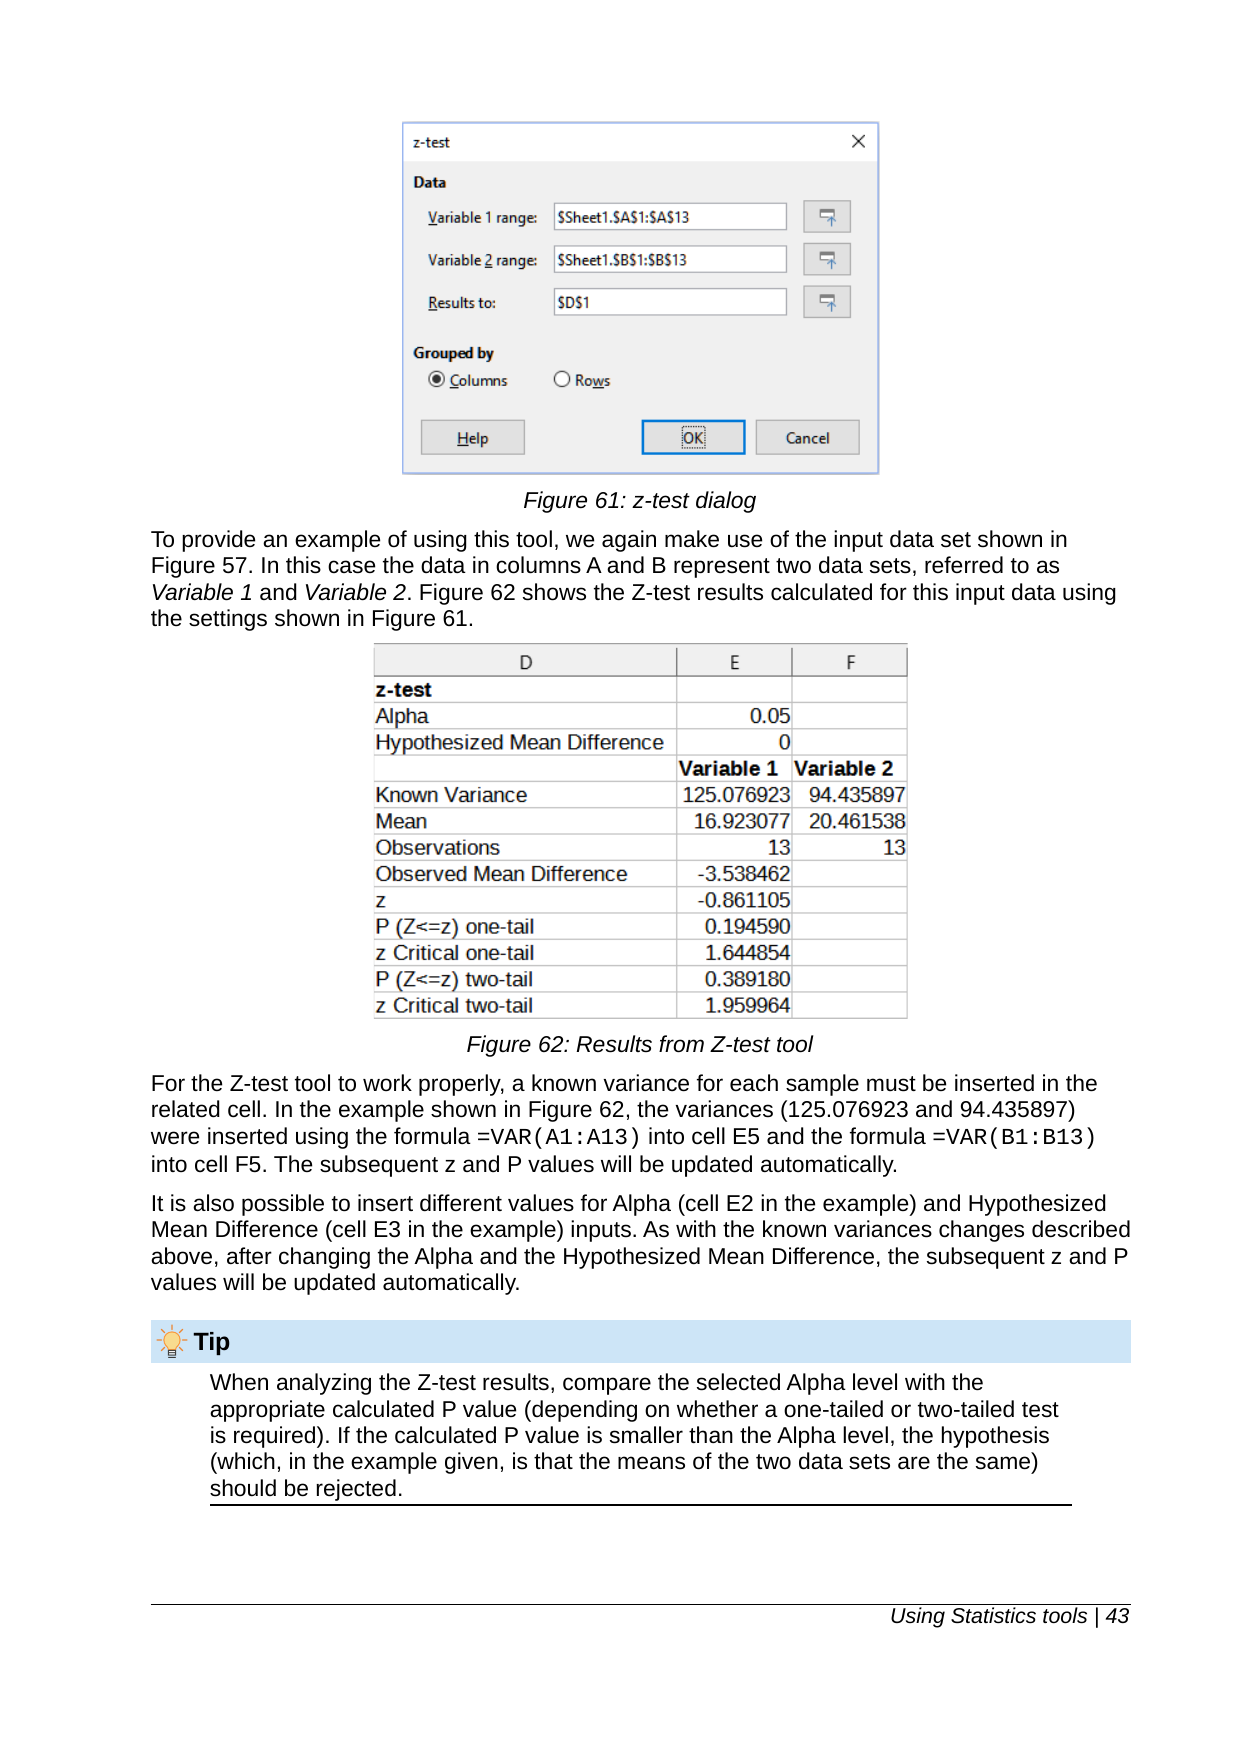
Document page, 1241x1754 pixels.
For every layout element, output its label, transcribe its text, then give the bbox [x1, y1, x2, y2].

text It is also possible to insert different values for Alpha (cell E2 in the example) and Hypothesized Mean Difference (cell E3 in the example) inputs. As with the known variances changes described above, after changing the Alpha and the Hypothesized Mean Difference, the subsequent z and P values will be updated automatically. [151, 1190, 1131, 1295]
text Figure 62: Results from Z-test tool [374, 1031, 908, 1058]
picture [373, 643, 908, 1019]
text When analyzing the Z-test results, compare the selected Alpha level with the appropriate calculated P value (depending on whether a one-tailed or two-tailed test is required). If the calculated P value is smaller than the Alpha level, the hypothesis (which, in the example given, is that the means of the two data sets are the same) should be rejected. [209, 1369, 1072, 1506]
picture [402, 121, 880, 475]
text Figure 61: z-test dialog [402, 487, 880, 513]
text To provide an example of using this tool, we again make use of the input data set shown in Figure 57. In this case the data in columns A and B represent two data sets, referred to as Variable 1 and Variable 2. Figure 62 shows the Z-test results calculated for this input data using the settings shown in Figure 61. [151, 526, 1131, 631]
text For the Z-test tool to work properly, a known variance for each sample must be inserted in the related cell. In the example shown in Figure 62, the variances (125.076923 and 94.435897) were inserted using the formula =VAR(A1:A13) into cell E5 and the formula =VAR(B1:B13) into cell F5. The subsequent z and P values will be updated automatically. [151, 1070, 1131, 1177]
subtitle Tip [151, 1320, 1131, 1363]
